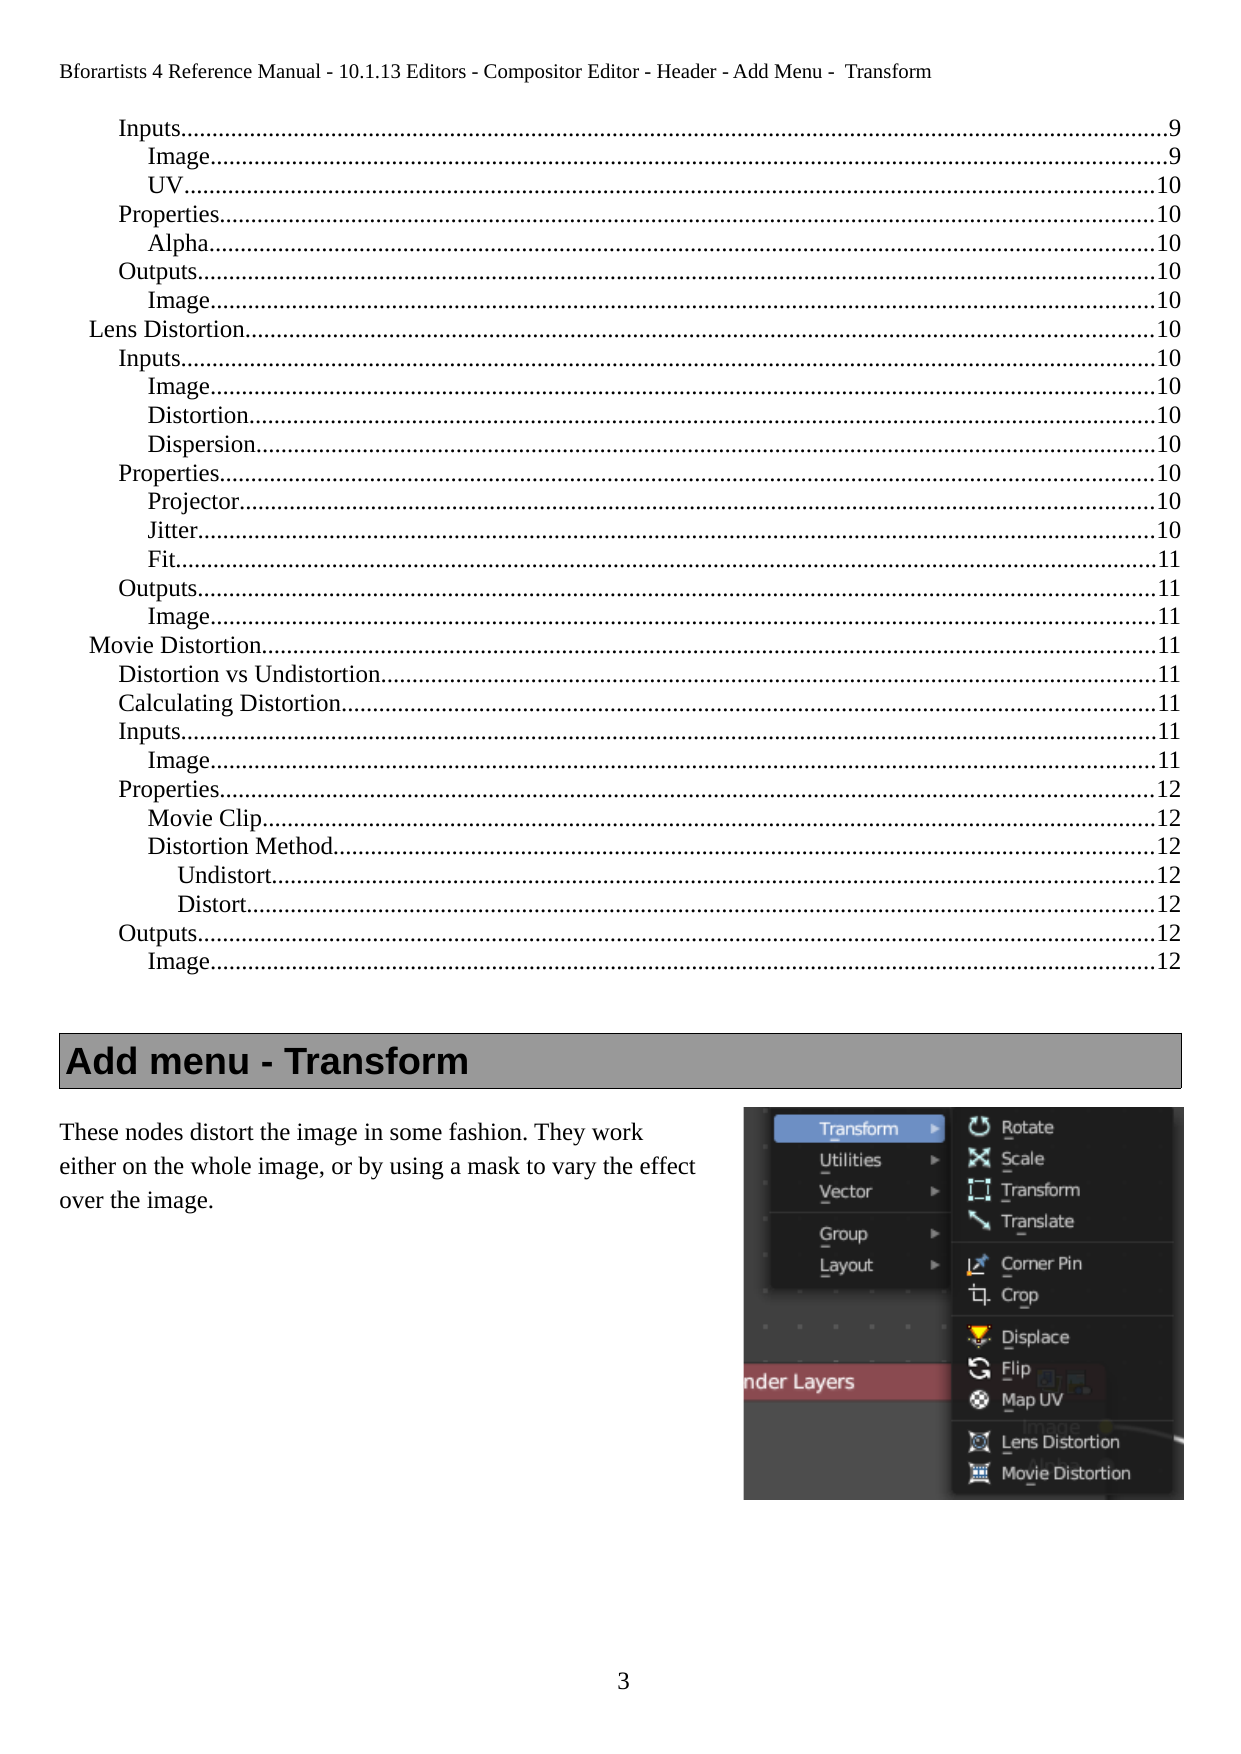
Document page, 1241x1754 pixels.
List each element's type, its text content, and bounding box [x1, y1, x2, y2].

text Alpha 10 [147, 228, 1181, 256]
text Distortion vs Undistortion 11 [118, 659, 1181, 688]
text Outputs 10 [118, 256, 1181, 285]
text Fit 11 [147, 544, 1181, 573]
text Outputs 11 [118, 573, 1181, 601]
text Image 11 [147, 601, 1181, 630]
text Undistort 12 [177, 860, 1181, 889]
text Properties 12 [118, 774, 1181, 803]
text Movie Distortion 11 [88, 630, 1181, 659]
text Properties 10 [118, 458, 1181, 486]
text Image 10 [147, 371, 1181, 400]
text Movie Clip 12 [147, 803, 1181, 831]
text Image 9 [147, 141, 1181, 170]
text These nodes distort the image in some fashion. They work either on the whole image, or by using a mask to vary the effect over the image. [59, 1117, 743, 1214]
text Inputs 10 [118, 343, 1181, 371]
text Image 12 [147, 946, 1181, 975]
picture [743, 1107, 1184, 1500]
text Inputs 11 [118, 716, 1181, 745]
text Image 10 [147, 285, 1181, 314]
text Lens Distortion 10 [88, 314, 1181, 343]
text UV 10 [147, 170, 1181, 199]
text Inputs 9 [118, 113, 1181, 141]
text Outputs 12 [118, 918, 1181, 946]
table_header Add menu - Transform [60, 1034, 1181, 1088]
text Distortion Method 12 [147, 831, 1181, 860]
text Dispersion 10 [147, 429, 1181, 458]
text Distortion 10 [147, 400, 1181, 429]
text Properties 10 [118, 199, 1181, 228]
text Image 11 [147, 745, 1181, 774]
text Projector 10 [147, 486, 1181, 515]
text Distort 12 [177, 889, 1181, 918]
text Calculating Distortion 11 [118, 688, 1181, 716]
text Jitter 10 [147, 515, 1181, 544]
